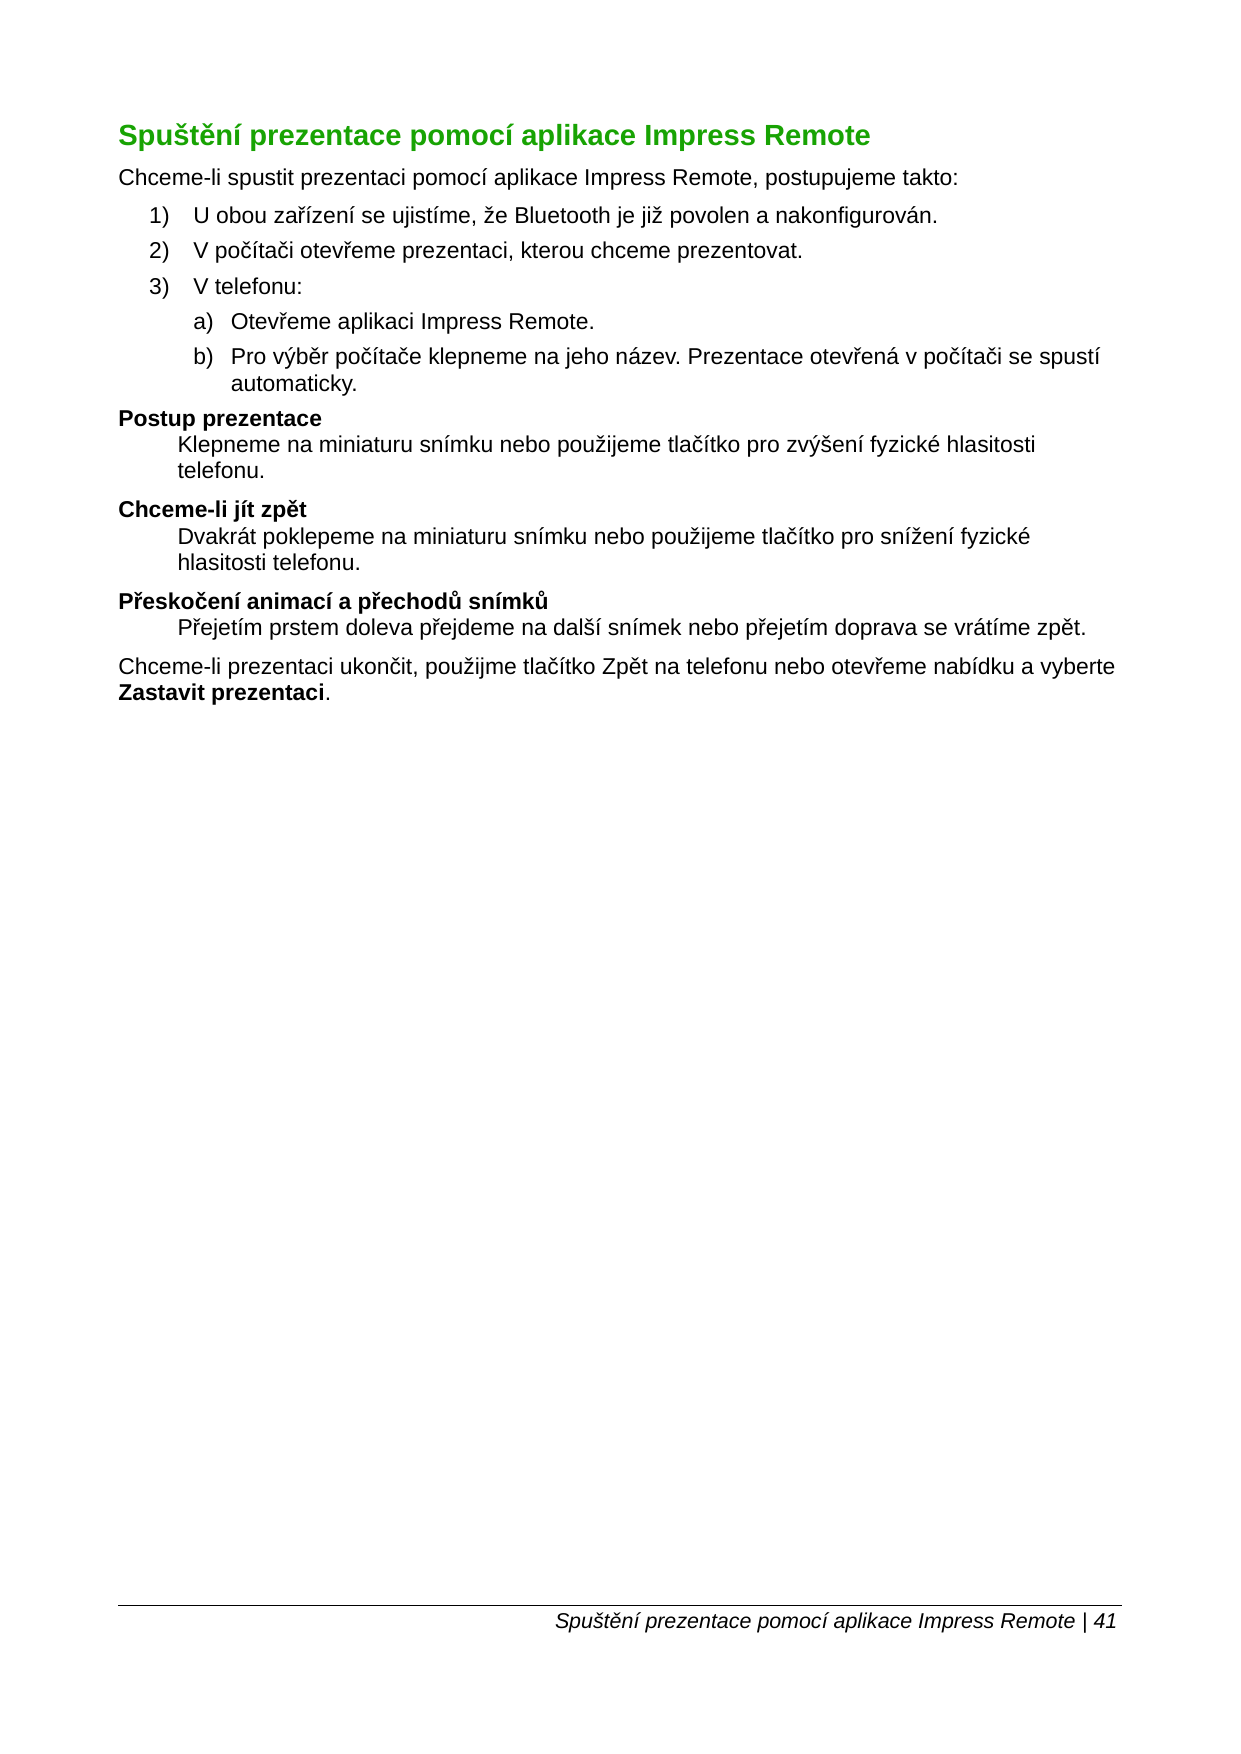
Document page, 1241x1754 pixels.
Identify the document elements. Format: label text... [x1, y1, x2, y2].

text Přejetím prstem doleva přejdeme na další snímek nebo přejetím doprava se vrátíme zpět. [177, 614, 1122, 641]
list V telefonu: [169, 273, 1122, 299]
text Chceme-li prezentaci ukončit, použijme tlačítko Zpět na telefonu nebo otevřeme nabídku a vyberte Zastavit prezentaci. [118, 653, 1122, 706]
list V počítači otevřeme prezentaci, kterou chceme prezentovat. [169, 237, 1122, 264]
text Dvakrát poklepeme na miniaturu snímku nebo použijeme tlačítko pro snížení fyzické hlasitosti telefonu. [177, 523, 1122, 575]
list Otevřeme aplikaci Impress Remote. [193, 308, 1122, 334]
text Chceme-li jít zpět [118, 496, 1122, 523]
list U obou zařízení se ujistíme, že Bluetooth je již povolen a nakonfigurován. [169, 202, 1122, 229]
text Klepneme na miniaturu snímku nebo použijeme tlačítko pro zvýšení fyzické hlasitosti telefonu. [177, 431, 1122, 484]
subtitle Spuštění prezentace pomocí aplikace Impress Remote [118, 118, 1122, 152]
text Chceme-li spustit prezentaci pomocí aplikace Impress Remote, postupujeme takto: [118, 163, 1122, 190]
text Přeskočení animací a přechodů snímků [118, 588, 1122, 614]
list Pro výběr počítače klepneme na jeho název. Prezentace otevřená v počítači se spustí automaticky. [193, 343, 1122, 396]
text Postup prezentace [118, 405, 1122, 431]
